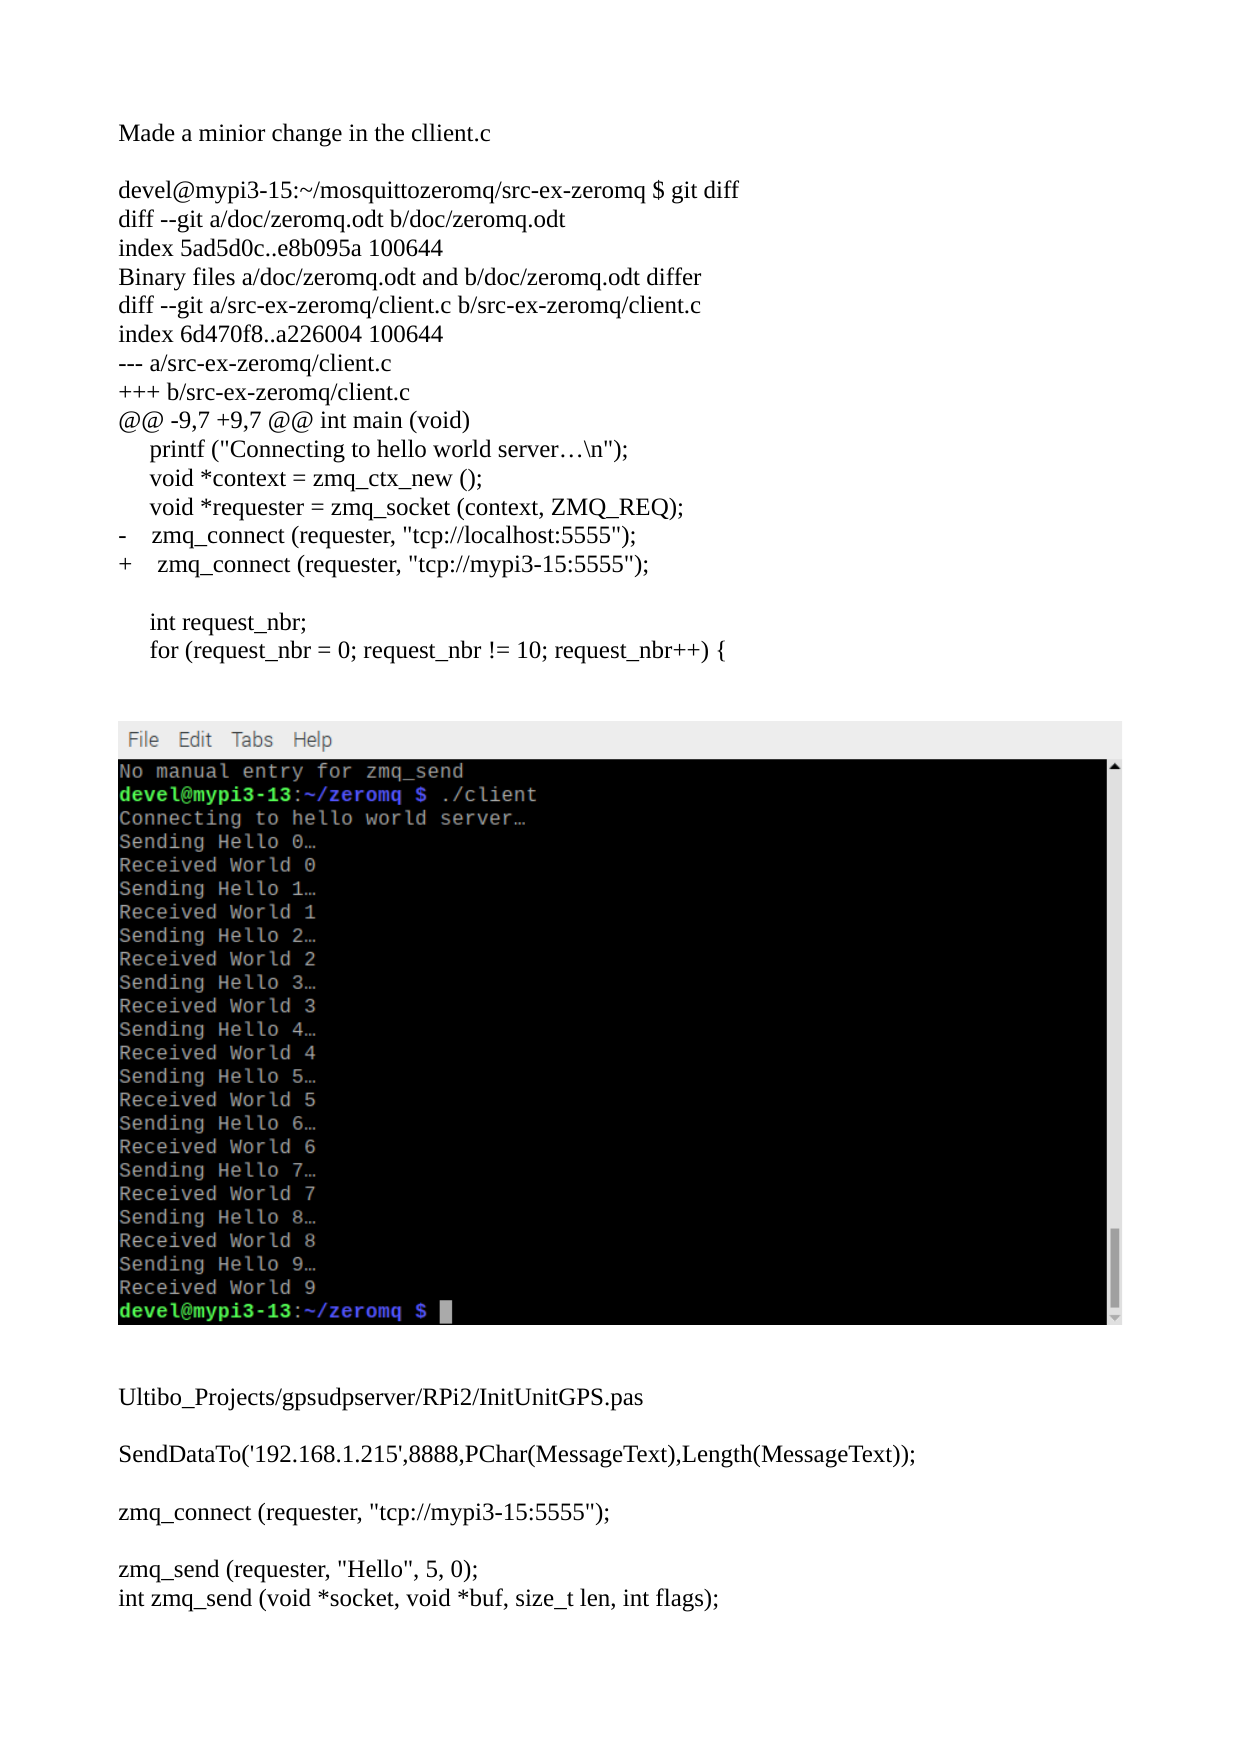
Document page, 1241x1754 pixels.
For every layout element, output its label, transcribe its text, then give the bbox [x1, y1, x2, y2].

text Binary files a/doc/zeromq.odt and b/doc/zeromq.odt differ [118, 262, 1122, 291]
text diff --git a/src-ex-zeromq/client.c b/src-ex-zeromq/client.c [118, 291, 1122, 319]
text SendDataTo('192.168.1.215',8888,PChar(MessageText),Length(MessageText)); [118, 1439, 1122, 1468]
text int zmq_send (void *socket, void *buf, size_t len, int flags); [118, 1583, 1122, 1612]
text index 5ad5d0c..e8b095a 100644 [118, 233, 1122, 262]
text --- a/src-ex-zeromq/client.c [118, 348, 1122, 377]
text devel@mypi3-15:~/mosquittozeromq/src-ex-zeromq $ git diff [118, 176, 1122, 204]
picture [118, 721, 1123, 1325]
text for (request_nbr = 0; request_nbr != 10; request_nbr++) { [118, 636, 1122, 664]
text - zmq_connect (requester, "tcp://localhost:5555"); [118, 521, 1122, 549]
text int request_nbr; [118, 607, 1122, 636]
text void *context = zmq_ctx_new (); [118, 463, 1122, 492]
text void *requester = zmq_socket (context, ZMQ_REQ); [118, 492, 1122, 521]
text + zmq_connect (requester, "tcp://mypi3-15:5555"); [118, 549, 1122, 578]
text @@ -9,7 +9,7 @@ int main (void) [118, 406, 1122, 434]
text zmq_connect (requester, "tcp://mypi3-15:5555"); [118, 1497, 1122, 1525]
text index 6d470f8..a226004 100644 [118, 319, 1122, 348]
text diff --git a/doc/zeromq.odt b/doc/zeromq.odt [118, 204, 1122, 233]
text Made a minior change in the cllient.c [118, 118, 1122, 147]
text zmq_send (requester, "Hello", 5, 0); [118, 1554, 1122, 1583]
text printf ("Connecting to hello world server…\n"); [118, 434, 1122, 463]
text +++ b/src-ex-zeromq/client.c [118, 377, 1122, 406]
text Ultibo_Projects/gpsudpserver/RPi2/InitUnitGPS.pas [118, 1382, 1122, 1410]
